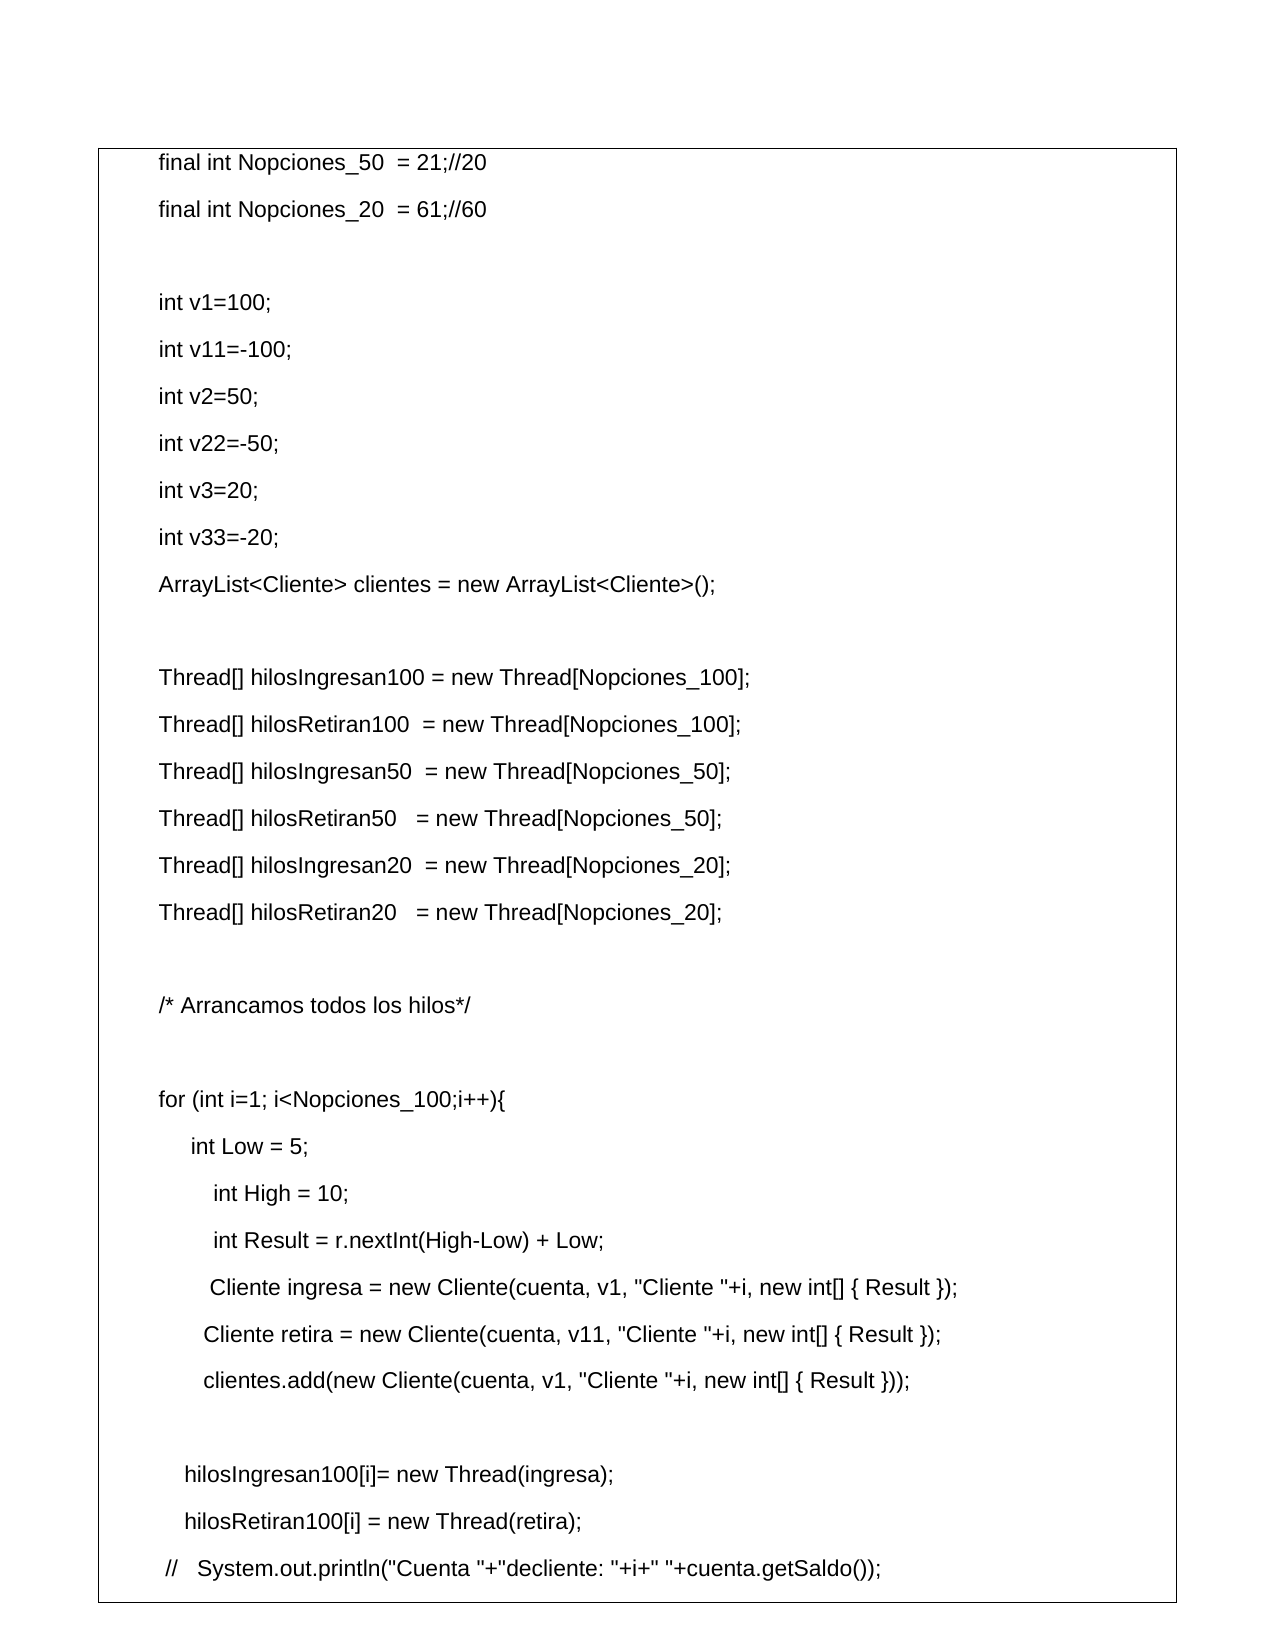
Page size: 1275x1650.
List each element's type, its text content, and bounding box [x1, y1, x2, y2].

table_cell final int Nopciones_50 = 21;//20 final int Nopciones_20 = 61;//60 int v1=100; int v11=-100; int v2=50; int v22=-50; int v3=20; int v33=-20; ArrayList<Cliente> clientes = new ArrayList<Cliente>(); Thread[] hilosIngresan100 = new Thread[Nopciones_100]; Thread[] hilosRetiran100 = new Thread[Nopciones_100]; Thread[] hilosIngresan50 = new Thread[Nopciones_50]; Thread[] hilosRetiran50 = new Thread[Nopciones_50]; Thread[] hilosIngresan20 = new Thread[Nopciones_20]; Thread[] hilosRetiran20 = new Thread[Nopciones_20]; /* Arrancamos todos los hilos*/ for (int i=1; i<Nopciones_100;i++){ int Low = 5; int High = 10; int Result = r.nextInt(High-Low) + Low; Cliente ingresa = new Cliente(cuenta, v1, "Cliente "+i, new int[] { Result }); Cliente retira = new Cliente(cuenta, v11, "Cliente "+i, new int[] { Result }); clientes.add(new Cliente(cuenta, v1, "Cliente "+i, new int[] { Result })); hilosIngresan100[i]= new Thread(ingresa); hilosRetiran100[i] = new Thread(retira); // System.out.println("Cuenta "+"decliente: "+i+" "+cuenta.getSaldo()); [99, 149, 1176, 1602]
